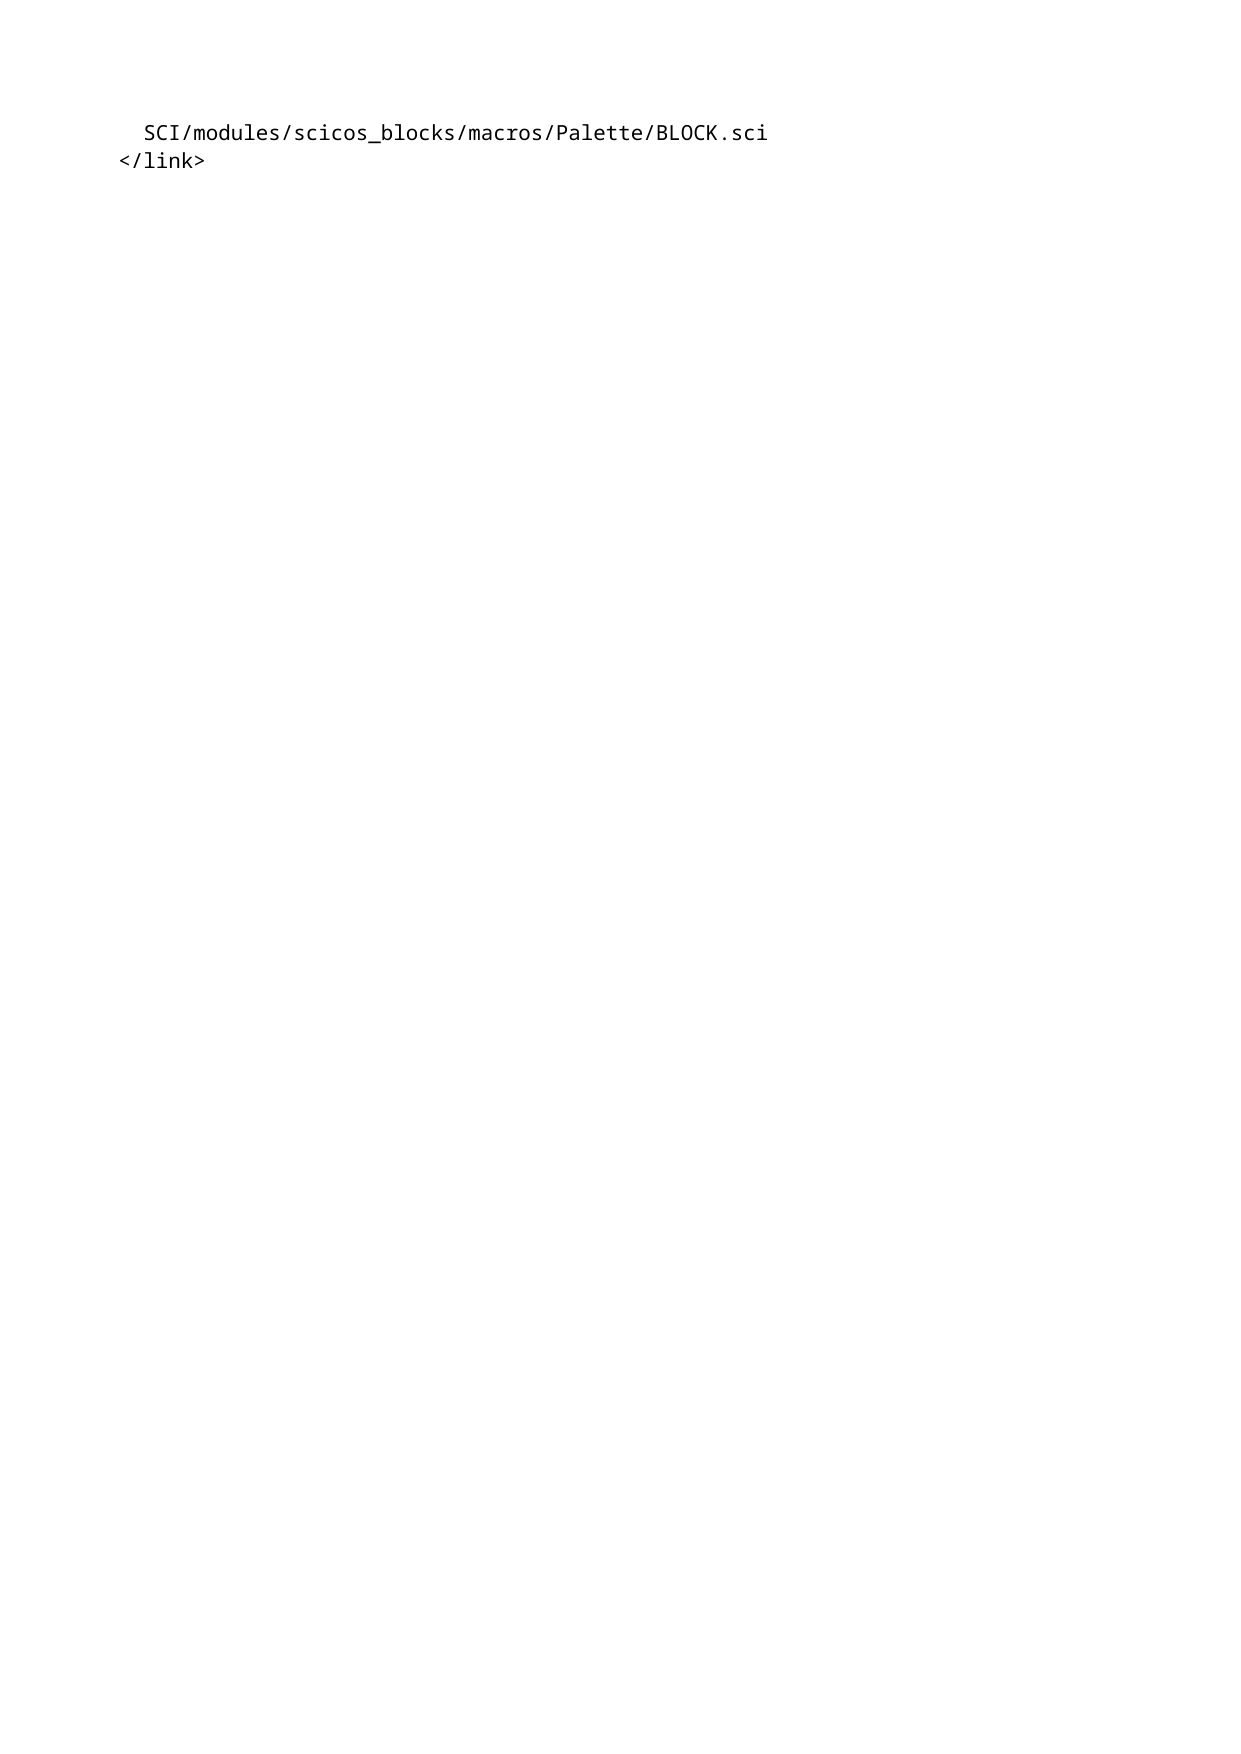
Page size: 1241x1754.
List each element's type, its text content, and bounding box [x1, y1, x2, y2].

text SCI/modules/scicos_blocks/macros/Palette/BLOCK.sci [118, 118, 1122, 147]
text </link> [118, 147, 1122, 175]
